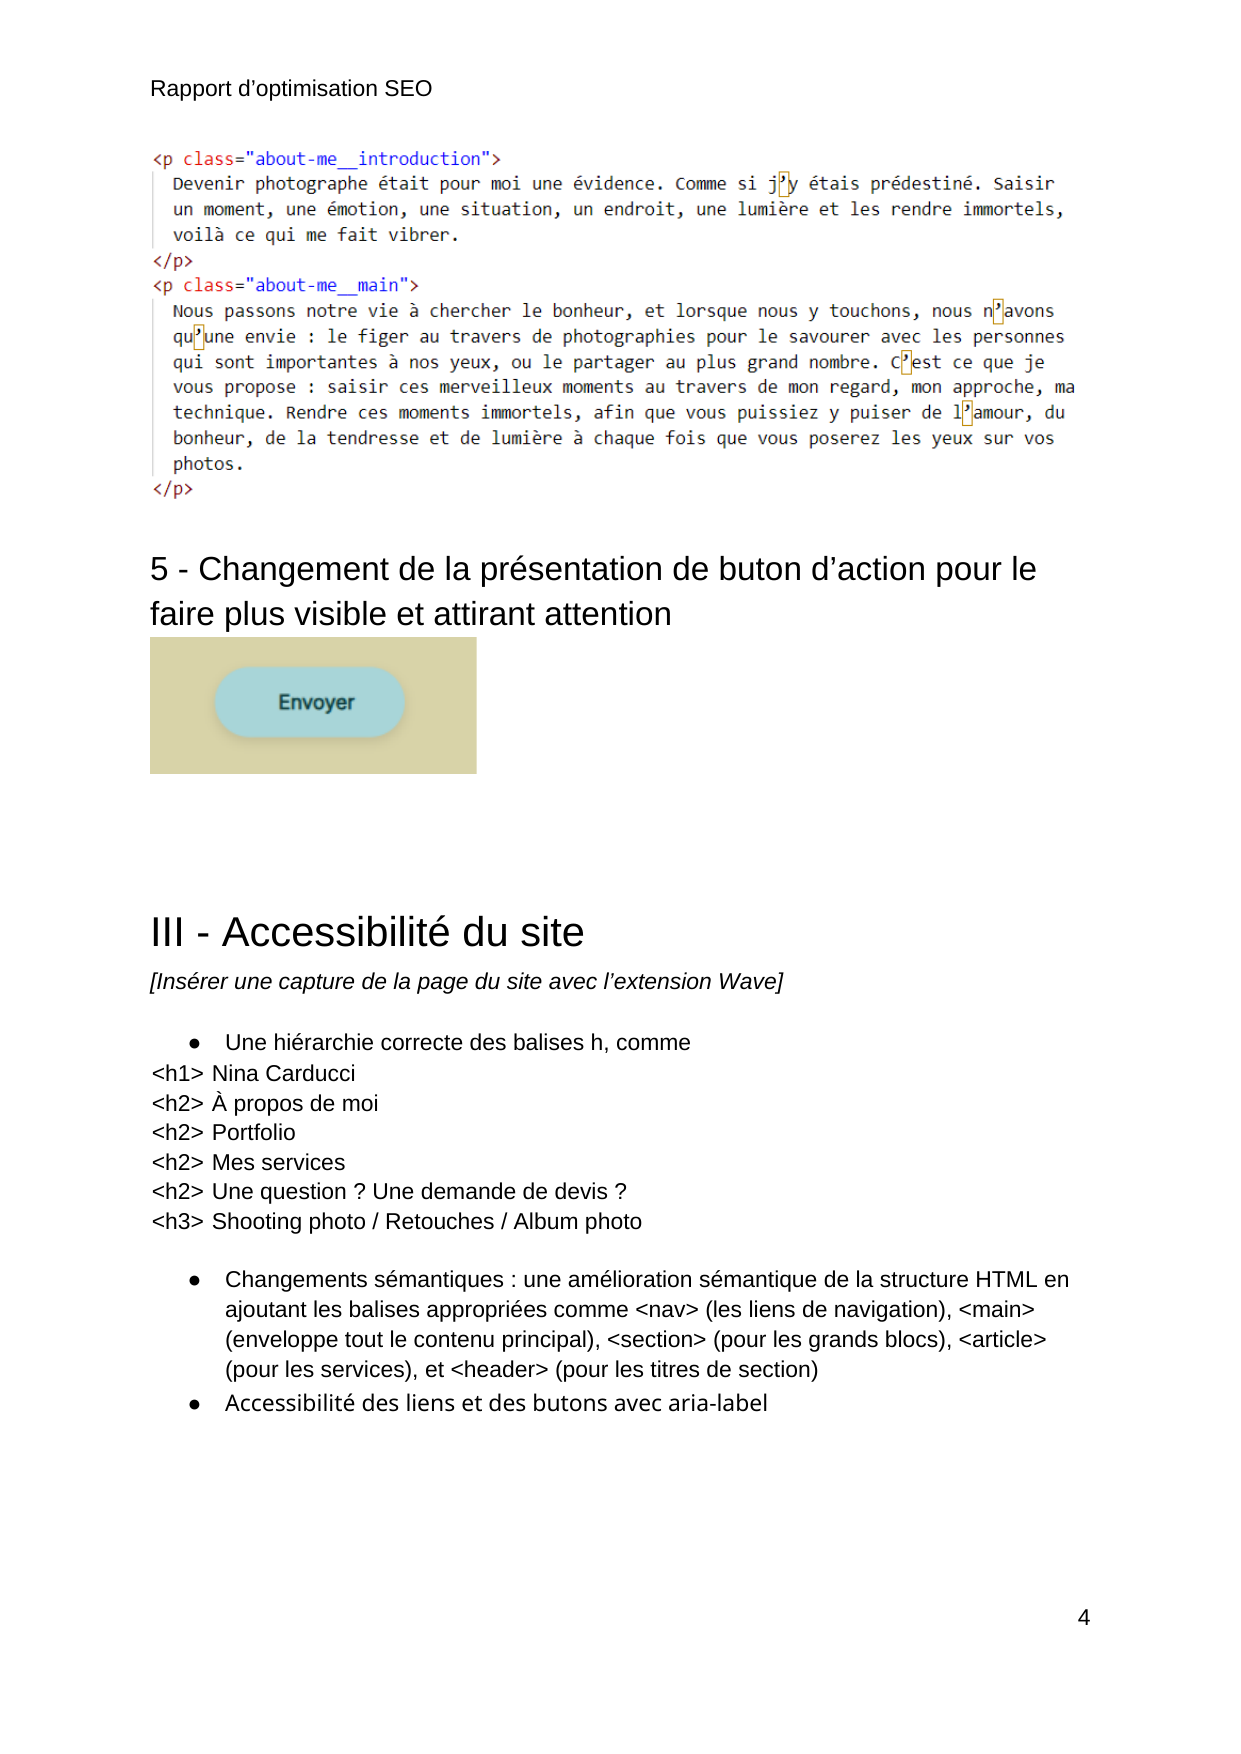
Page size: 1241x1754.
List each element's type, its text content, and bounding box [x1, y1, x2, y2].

table_cell Mes services [210, 1147, 648, 1177]
list Une hiérarchie correcte des balises h, comme [187, 1028, 1090, 1055]
table_cell <h2> [150, 1147, 210, 1177]
table_header Nina Carducci [210, 1059, 648, 1088]
text [Insérer une capture de la page du site avec l’extension Wave] [150, 968, 1090, 994]
table_cell <h2> [150, 1177, 210, 1206]
table_cell <h3> [150, 1206, 210, 1236]
table_header <h1> [150, 1059, 210, 1088]
text 5 - Changement de la présentation de buton d’action pour le faire plus visible et attirant attention [150, 549, 1090, 632]
table_cell <h2> [150, 1118, 210, 1147]
table_cell <h2> [150, 1088, 210, 1118]
list Accessibilité des liens et des butons avec aria-label [187, 1387, 1090, 1418]
table_cell À propos de moi [210, 1088, 648, 1118]
table_cell Une question ? Une demande de devis ? [210, 1177, 648, 1206]
table_cell Portfolio [210, 1118, 648, 1147]
subtitle III - Accessibilité du site [150, 908, 1090, 956]
table_cell Shooting photo / Retouches / Album photo [210, 1206, 648, 1236]
list Changements sémantiques : une amélioration sémantique de la structure HTML en ajoutant les balises appropriées comme <nav> (les liens de navigation), <main> (enveloppe tout le contenu principal), <section> (pour les grands blocs), <article> (pour les services), et <header> (pour les titres de section) [187, 1266, 1090, 1383]
